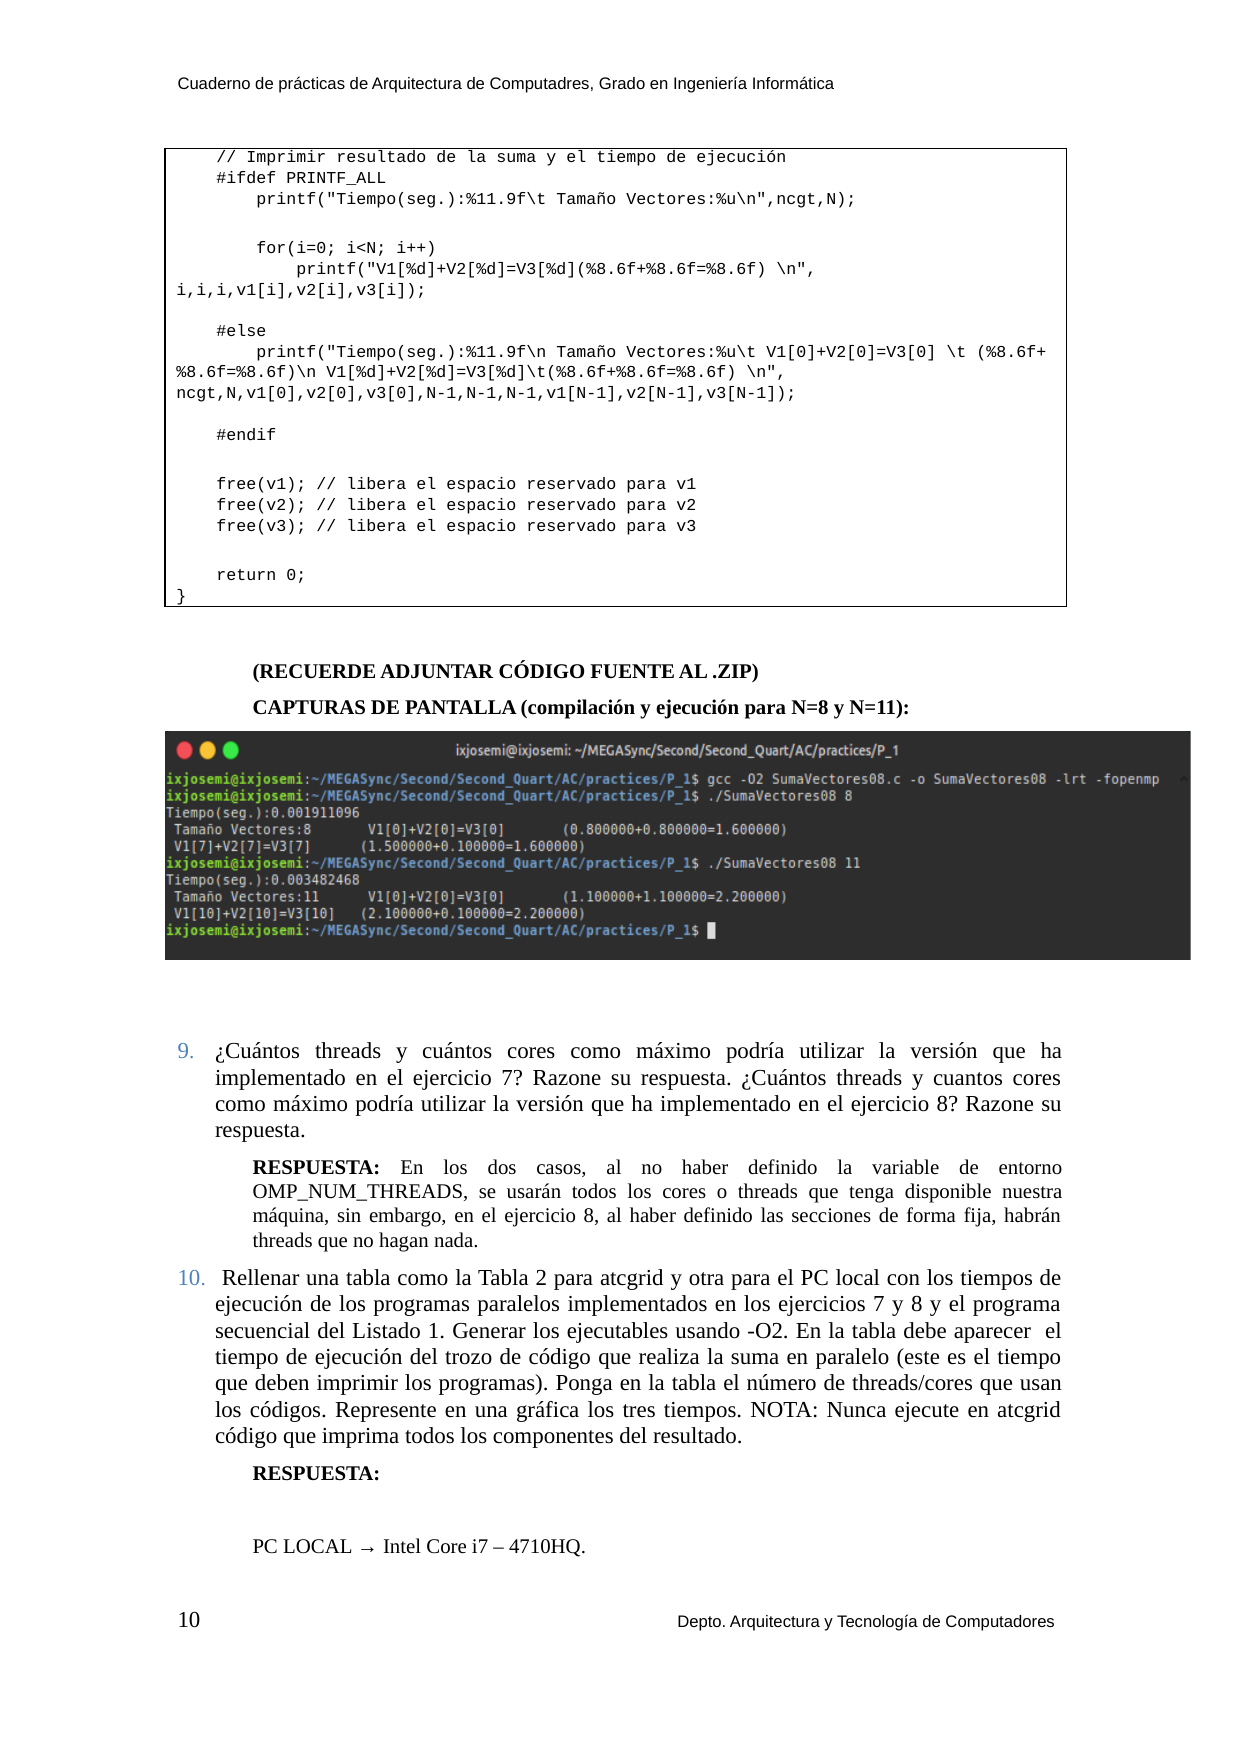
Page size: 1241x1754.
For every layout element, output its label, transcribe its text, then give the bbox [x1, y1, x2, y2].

list ¿Cuántos threads y cuántos cores como máximo podría utilizar la versión que ha implementado en el ejercicio 7? Razone su respuesta. ¿Cuántos threads y cuantos cores como máximo podría utilizar la versión que ha implementado en el ejercicio 8? Razone su respuesta. [177, 1037, 1063, 1143]
text PC LOCAL → Intel Core i7 – 4710HQ. [252, 1534, 1063, 1558]
list Rellenar una tabla como la Tabla 2 para atcgrid y otra para el PC local con los tiempos de ejecución de los programas paralelos implementados en los ejercicios 7 y 8 y el programa secuencial del Listado 1. Generar los ejecutables usando -O2. En la tabla debe aparecer el tiempo de ejecución del trozo de código que realiza la suma en paralelo (este es el tiempo que deben imprimir los programas). Ponga en la tabla el número de threads/cores que usan los códigos. Represente en una gráfica los tres tiempos. NOTA: Nunca ejecute en atcgrid código que imprima todos los componentes del resultado. [177, 1264, 1063, 1448]
text RESPUESTA: En los dos casos, al no haber definido la variable de entorno OMP_NUM_THREADS, se usarán todos los cores o threads que tenga disponible nuestra máquina, sin embargo, en el ejercicio 8, al haber definido las secciones de forma fija, habrán threads que no hagan nada. [252, 1155, 1063, 1252]
table_header // Imprimir resultado de la suma y el tiempo de ejecución #ifdef PRINTF_ALL printf("Tiempo(seg.):%11.9f\t Tamaño Vectores:%u\n",ncgt,N); for(i=0; i<N; i++) printf("V1[%d]+V2[%d]=V3[%d](%8.6f+%8.6f=%8.6f) \n", i,i,i,v1[i],v2[i],v3[i]); #else printf("Tiempo(seg.):%11.9f\n Tamaño Vectores:%u\t V1[0]+V2[0]=V3[0] \t (%8.6f+%8.6f=%8.6f)\n V1[%d]+V2[%d]=V3[%d]\t(%8.6f+%8.6f=%8.6f) \n", ncgt,N,v1[0],v2[0],v3[0],N-1,N-1,N-1,v1[N-1],v2[N-1],v3[N-1]); #endif free(v1); // libera el espacio reservado para v1 free(v2); // libera el espacio reservado para v2 free(v3); // libera el espacio reservado para v3 return 0; } [166, 149, 1066, 606]
text (RECUERDE ADJUNTAR CÓDIGO FUENTE AL .ZIP) [252, 659, 1063, 683]
text CAPTURAS DE PANTALLA (compilación y ejecución para N=8 y N=11): [252, 695, 1063, 719]
picture [165, 731, 1191, 960]
text RESPUESTA: [252, 1461, 1063, 1485]
